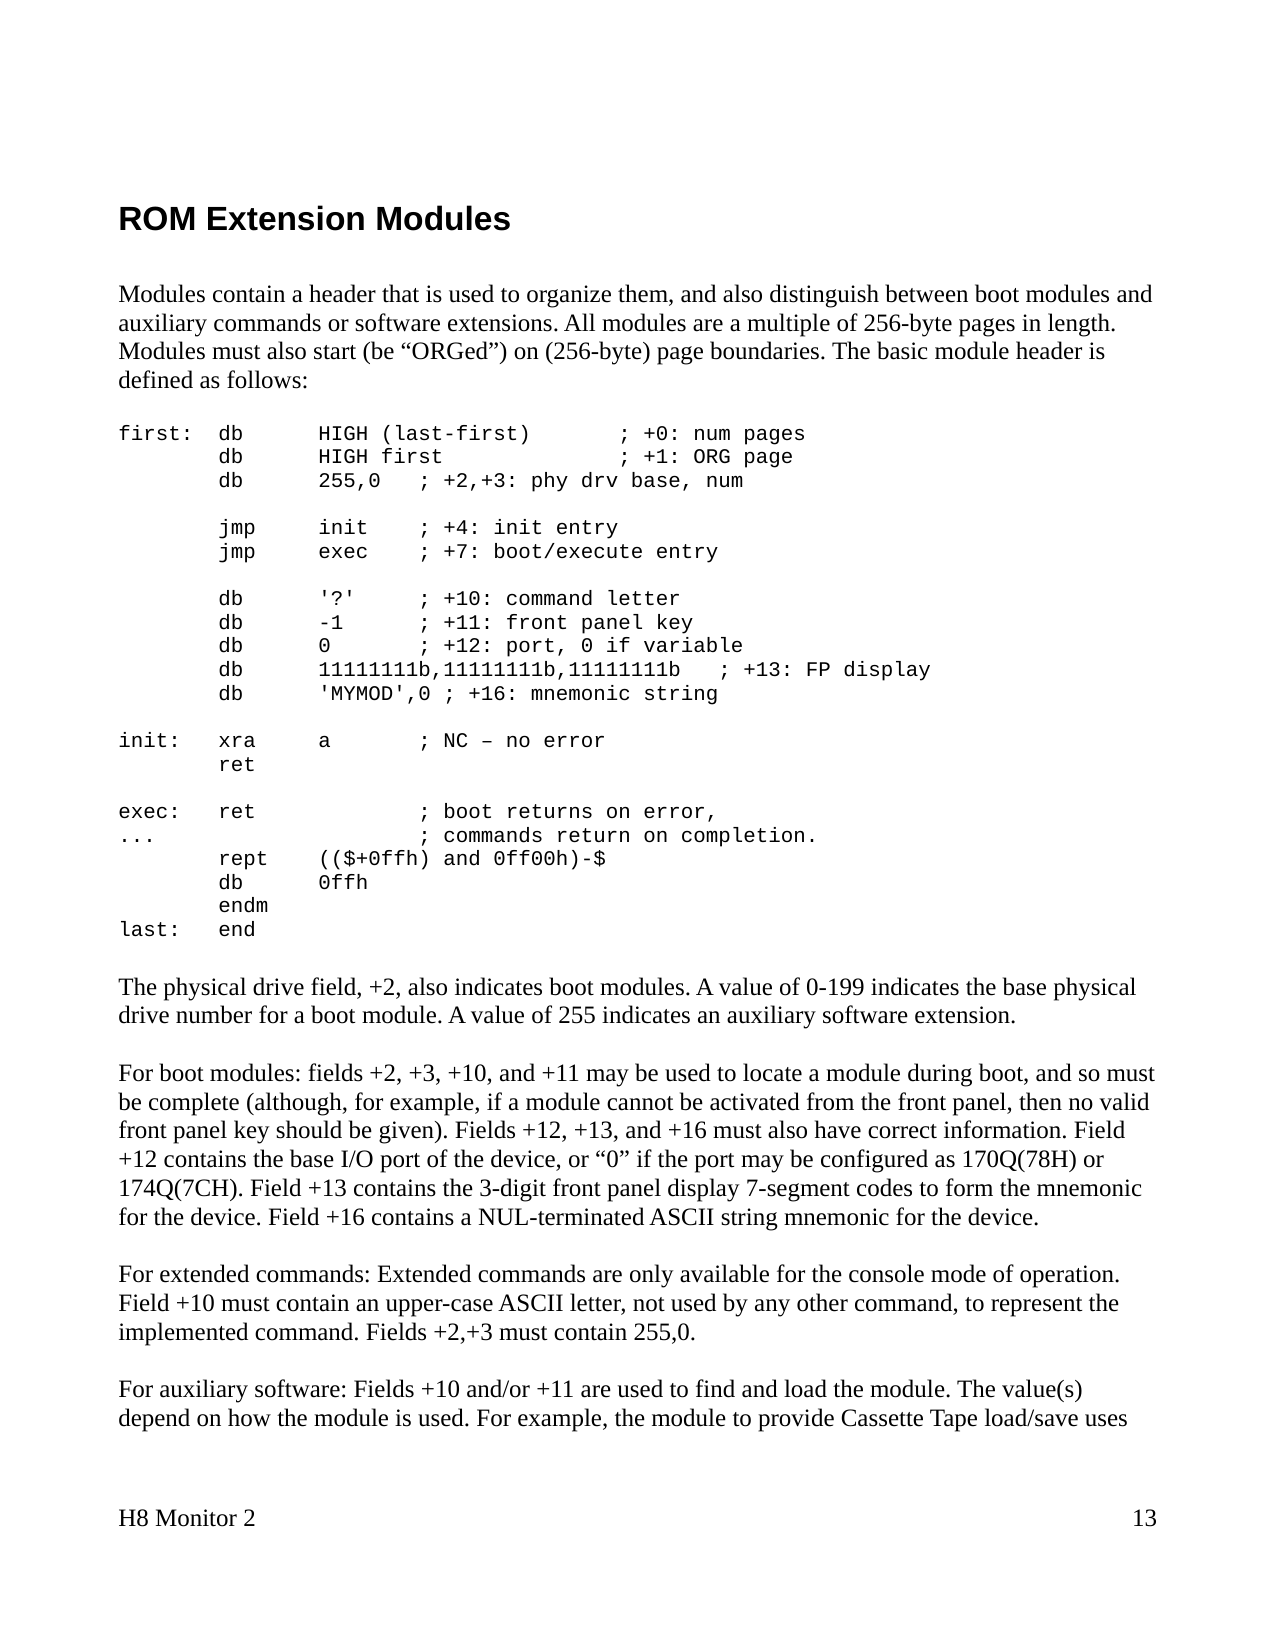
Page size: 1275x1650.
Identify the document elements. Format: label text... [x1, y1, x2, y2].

text db 'MYMOD',0 ; +16: mnemonic string [118, 683, 1157, 706]
text db HIGH first ; +1: ORG page [118, 446, 1157, 470]
subtitle ROM Extension Modules [118, 199, 1157, 238]
text For boot modules: fields +2, +3, +10, and +11 may be used to locate a module during boot, and so must be complete (although, for example, if a module cannot be activated from the front panel, then no valid front panel key should be given). Fields +12, +13, and +16 must also have correct information. Field +12 contains the base I/O port of the device, or “0” if the port may be configured as 170Q(78H) or 174Q(7CH). Field +13 contains the 3-digit front panel display 7-segment codes to form the mnemonic for the device. Field +16 contains a NUL-terminated ASCII string mnemonic for the device. [118, 1058, 1157, 1230]
text ... ; commands return on completion. [118, 824, 1157, 848]
text db -1 ; +11: front panel key [118, 612, 1157, 635]
text The physical drive field, +2, also indicates boot modules. A value of 0-199 indicates the base physical drive number for a boot module. A value of 255 indicates an auxiliary software extension. [118, 972, 1157, 1029]
text jmp exec ; +7: boot/execute entry [118, 541, 1157, 564]
text db 255,0 ; +2,+3: phy drv base, num [118, 470, 1157, 493]
text For auxiliary software: Fields +10 and/or +11 are used to find and load the module. The value(s) depend on how the module is used. For example, the module to provide Cassette Tape load/save uses [118, 1374, 1157, 1432]
text rept (($+0ffh) and 0ff00h)-$ [118, 848, 1157, 872]
text ret [118, 754, 1157, 777]
text db 11111111b,11111111b,11111111b ; +13: FP display [118, 659, 1157, 683]
text db 0ffh [118, 872, 1157, 896]
text db 0 ; +12: port, 0 if variable [118, 635, 1157, 659]
text jmp init ; +4: init entry [118, 517, 1157, 541]
text endm [118, 896, 1157, 919]
text init: xra a ; NC – no error [118, 730, 1157, 754]
text db '?' ; +10: command letter [118, 588, 1157, 612]
text first: db HIGH (last-first) ; +0: num pages [118, 423, 1157, 446]
text Modules contain a header that is used to organize them, and also distinguish between boot modules and auxiliary commands or software extensions. All modules are a multiple of 256-byte pages in length. Modules must also start (be “ORGed”) on (256-byte) page boundaries. The basic module header is defined as follows: [118, 279, 1157, 394]
text exec: ret ; boot returns on error, [118, 801, 1157, 824]
text For extended commands: Extended commands are only available for the console mode of operation. Field +10 must contain an upper-case ASCII letter, not used by any other command, to represent the implemented command. Fields +2,+3 must contain 255,0. [118, 1259, 1157, 1345]
text last: end [118, 919, 1157, 943]
